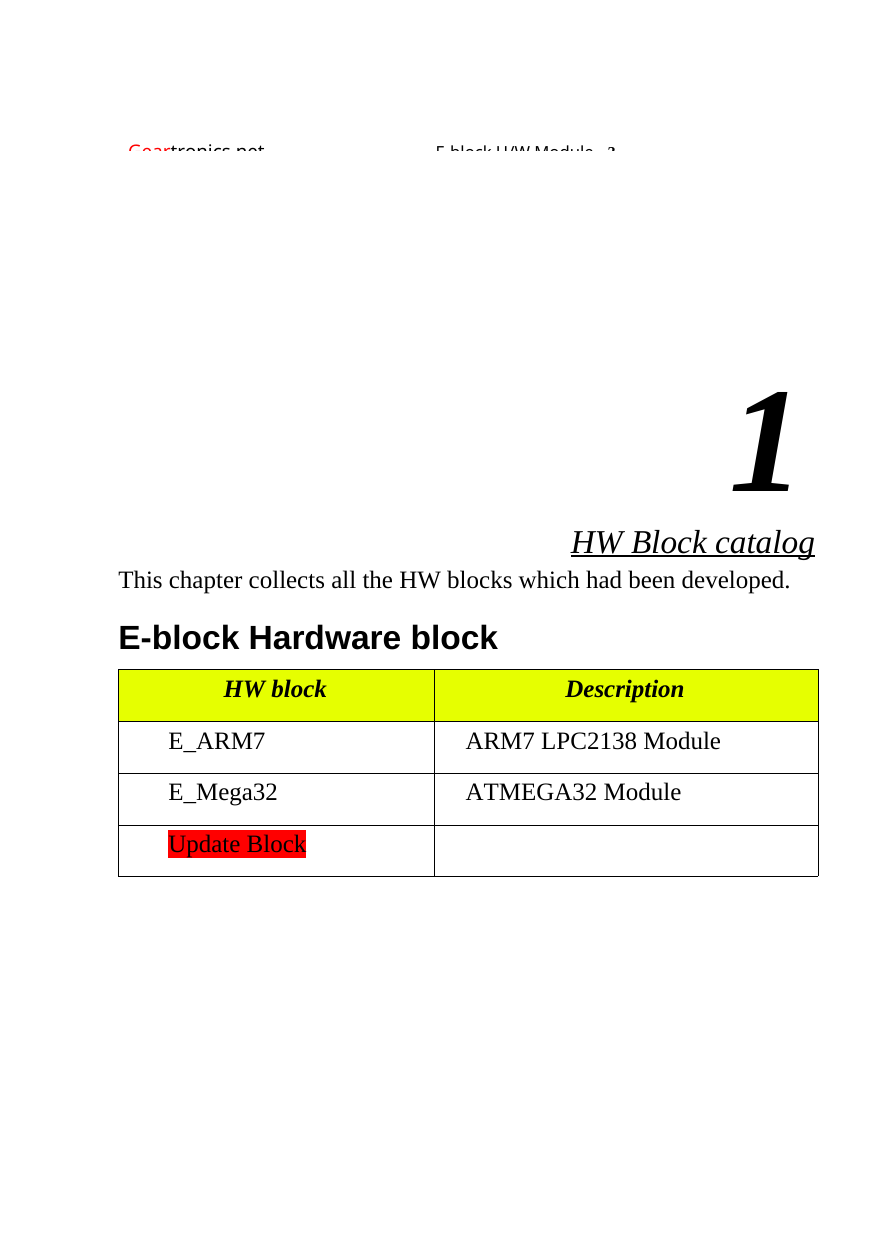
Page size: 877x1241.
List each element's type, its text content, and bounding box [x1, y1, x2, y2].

table_header HW block [119, 670, 434, 721]
table_cell [435, 826, 818, 876]
title HW Block catalog [118, 524, 818, 561]
table_cell ARM7 LPC2138 Module [435, 722, 818, 773]
text 1 [118, 357, 818, 524]
table_header Description [435, 670, 818, 721]
subtitle E-block Hardware block [118, 619, 818, 657]
table_cell Update Block [119, 826, 434, 876]
table_cell E_Mega32 [119, 774, 434, 824]
table_cell E_ARM7 [119, 722, 434, 773]
table_cell ATMEGA32 Module [435, 774, 818, 824]
text This chapter collects all the HW blocks which had been developed. [118, 566, 818, 594]
